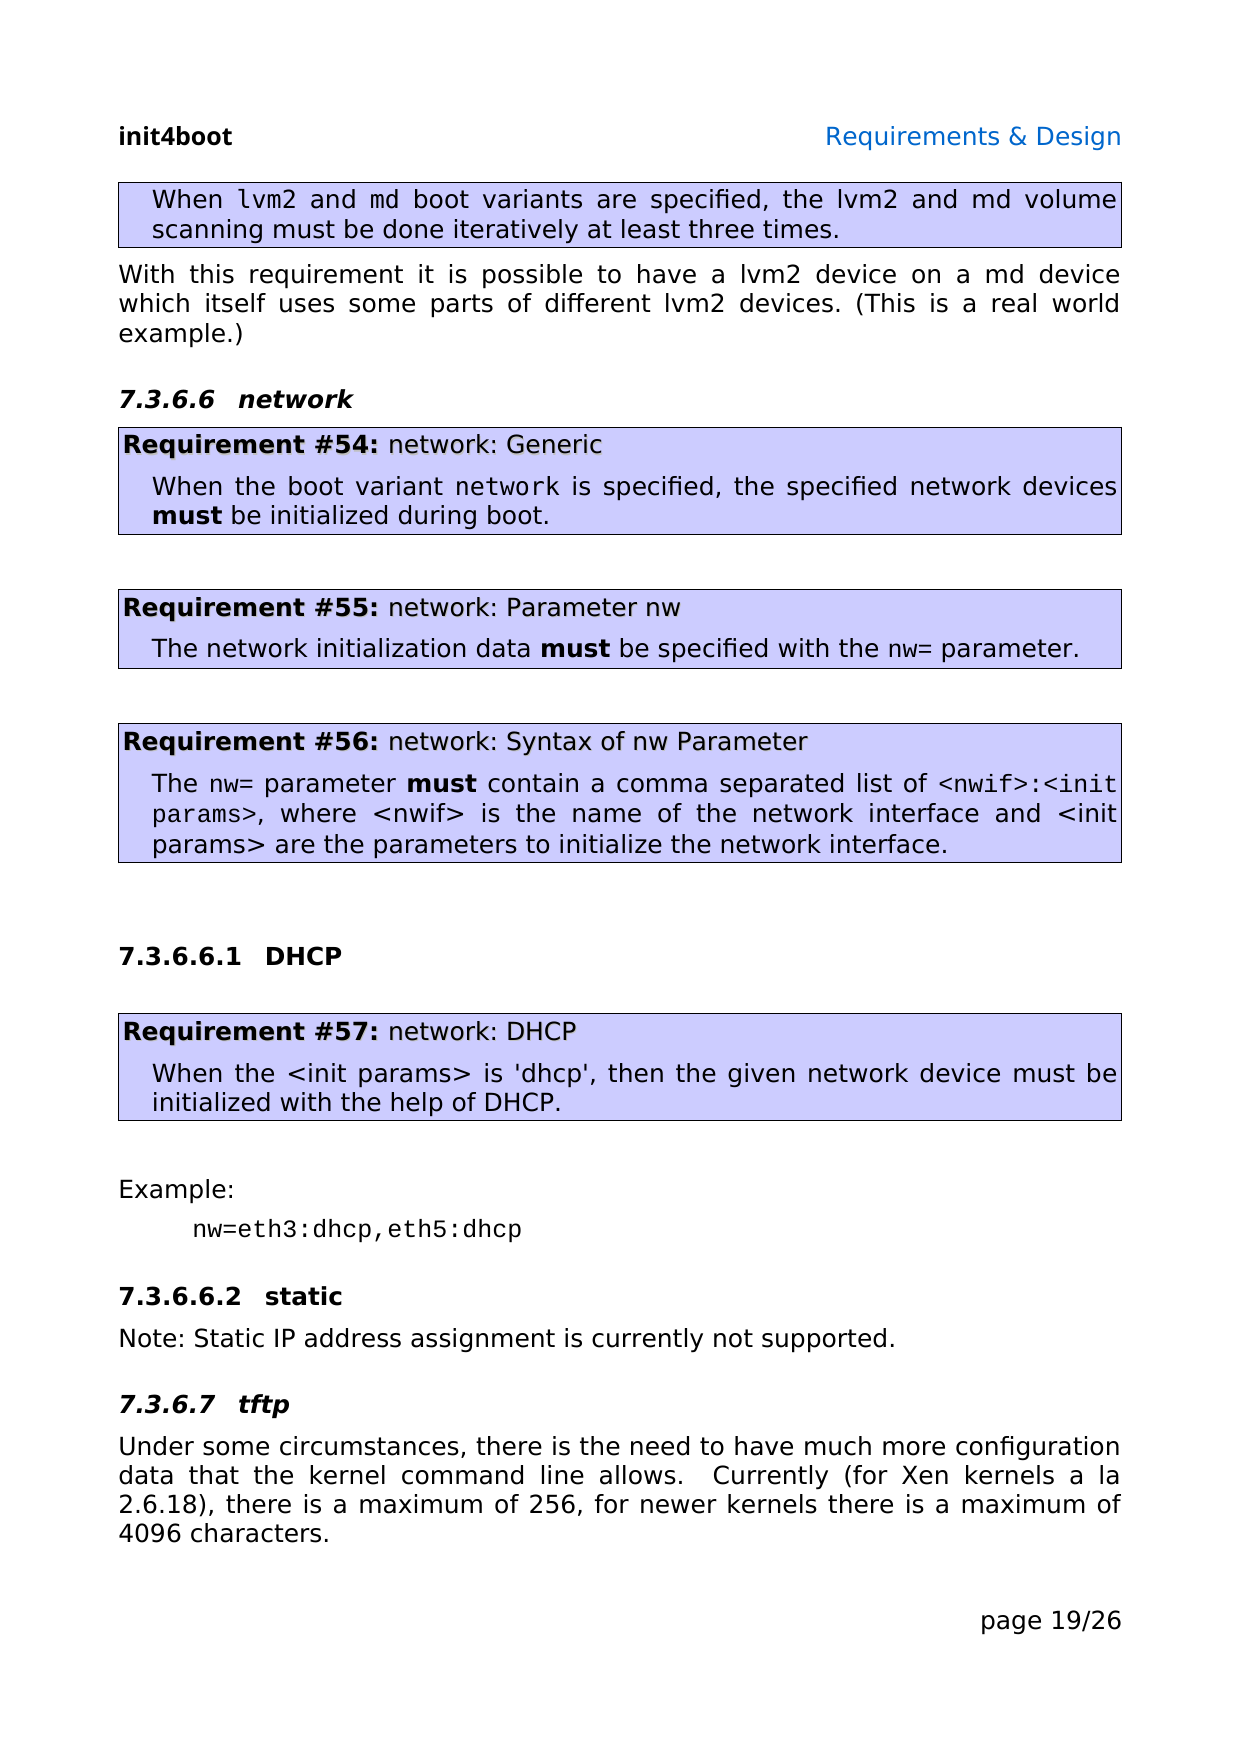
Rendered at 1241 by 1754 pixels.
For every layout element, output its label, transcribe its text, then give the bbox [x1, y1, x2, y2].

text Note: Static IP address assignment is currently not supported. [118, 1324, 1122, 1353]
subtitle static [118, 1283, 1122, 1312]
list The nw= parameter must contain a comma separated list of <nwif>:<init params>, where <nwif> is the name of the network interface and <init params> are the parameters to initialize the network interface. [119, 765, 1121, 862]
subtitle tftp [118, 1391, 1122, 1420]
text Under some circumstances, there is the need to have much more configuration data that the kernel command line allows. Currently (for Xen kernels a la 2.6.18), there is a maximum of 256, for newer kernels there is a maximum of 4096 characters. [118, 1432, 1122, 1549]
list When the boot variant network is specified, the specified network devices must be initialized during boot. [119, 468, 1121, 534]
list network: Parameter nw [119, 590, 1121, 622]
list network: Syntax of nw Parameter [119, 724, 1121, 756]
subtitle network [118, 385, 1122, 414]
list The network initialization data must be specified with the nw= parameter. [119, 631, 1121, 668]
text With this requirement it is possible to have a lvm2 device on a md device which itself uses some parts of different lvm2 devices. (This is a real world example.) [118, 260, 1122, 348]
list When the <init params> is 'dhcp', then the given network device must be initialized with the help of DHCP. [119, 1055, 1121, 1120]
text Example: [118, 1175, 1122, 1204]
list network: Generic [119, 428, 1121, 460]
list When lvm2 and md boot variants are specified, the lvm2 and md volume scanning must be done iteratively at least three times. [119, 183, 1121, 247]
subtitle DHCP [118, 943, 1122, 972]
text nw=eth3:dhcp,eth5:dhcp [192, 1217, 1122, 1245]
list network: DHCP [119, 1014, 1121, 1046]
